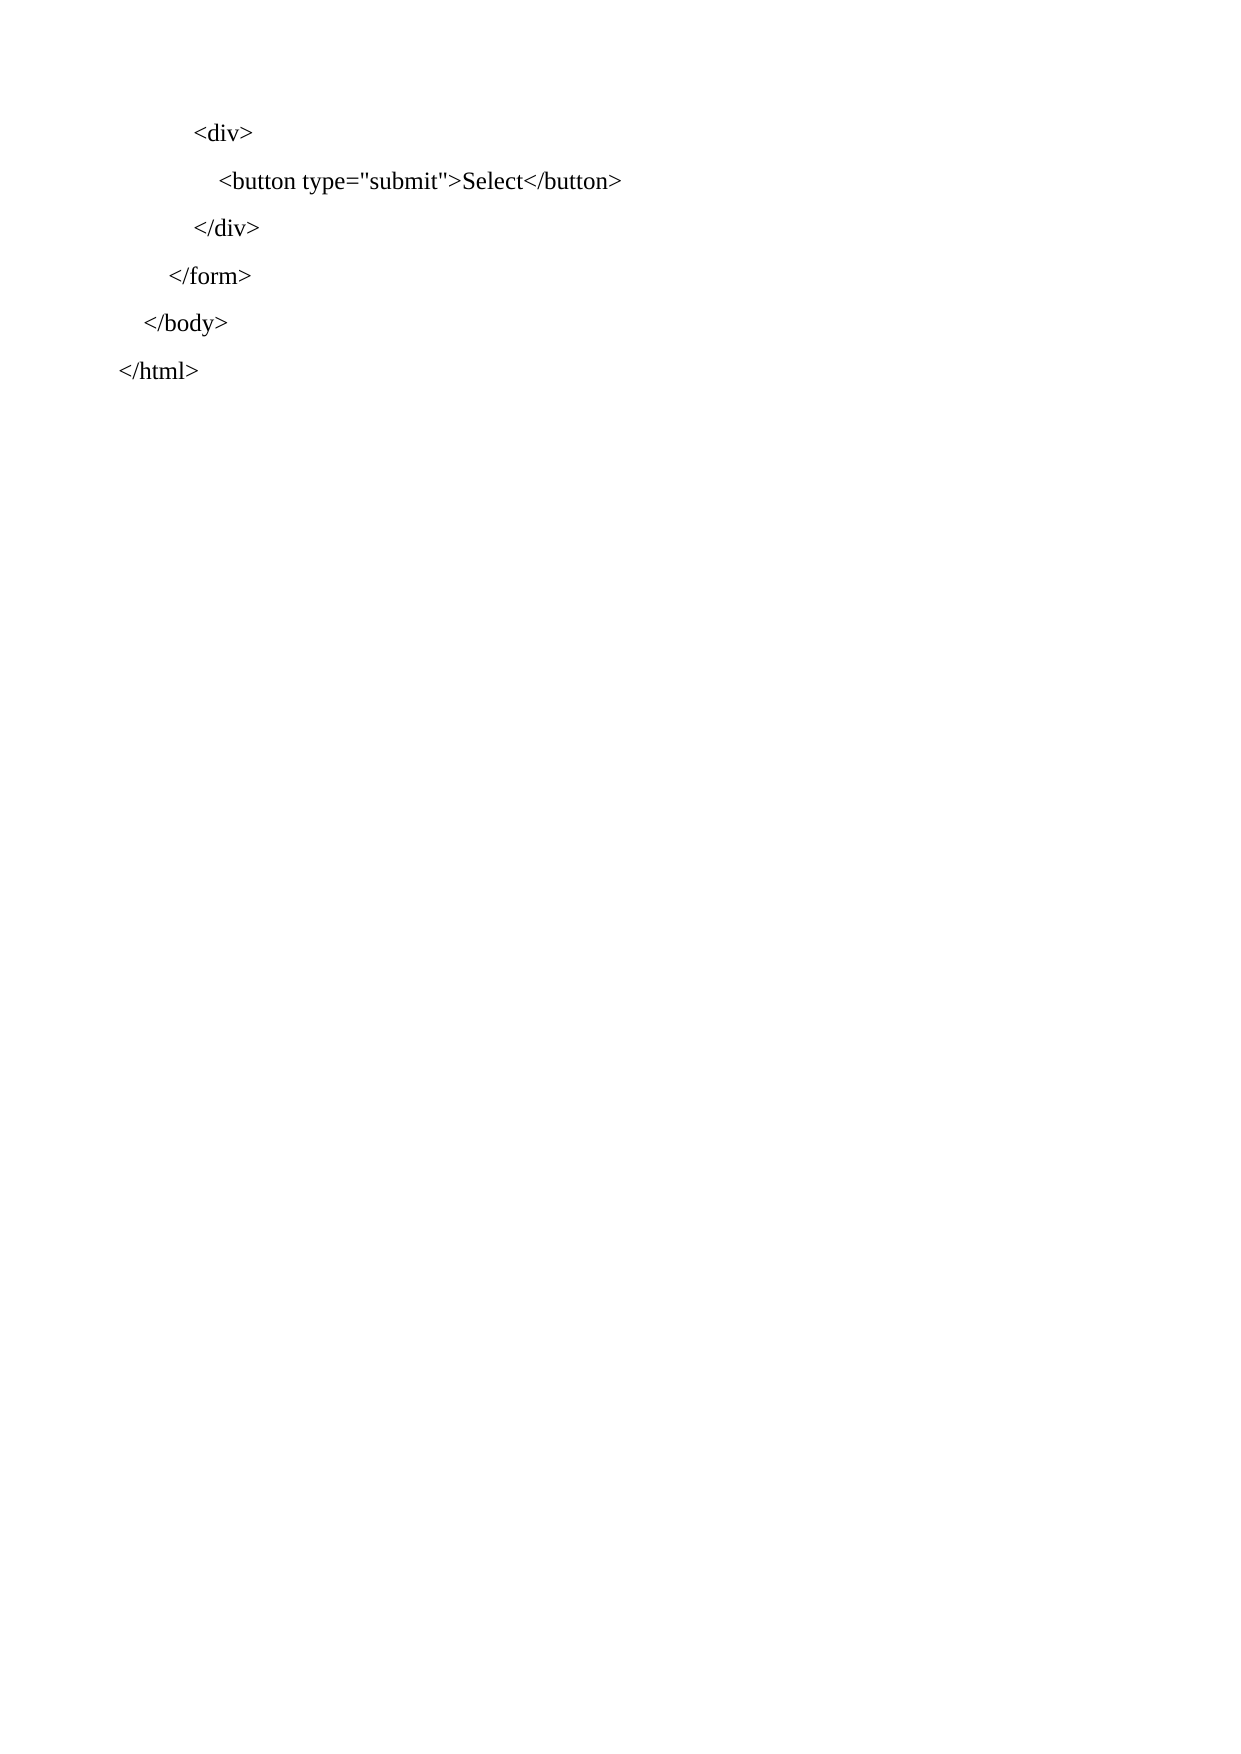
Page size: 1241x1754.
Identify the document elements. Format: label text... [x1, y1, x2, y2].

text </body> [118, 308, 1122, 337]
text <button type="submit">Select</button> [118, 166, 1122, 194]
text </div> [118, 213, 1122, 242]
text </html> [118, 356, 1122, 385]
text </form> [118, 261, 1122, 290]
text <div> [118, 118, 1122, 147]
